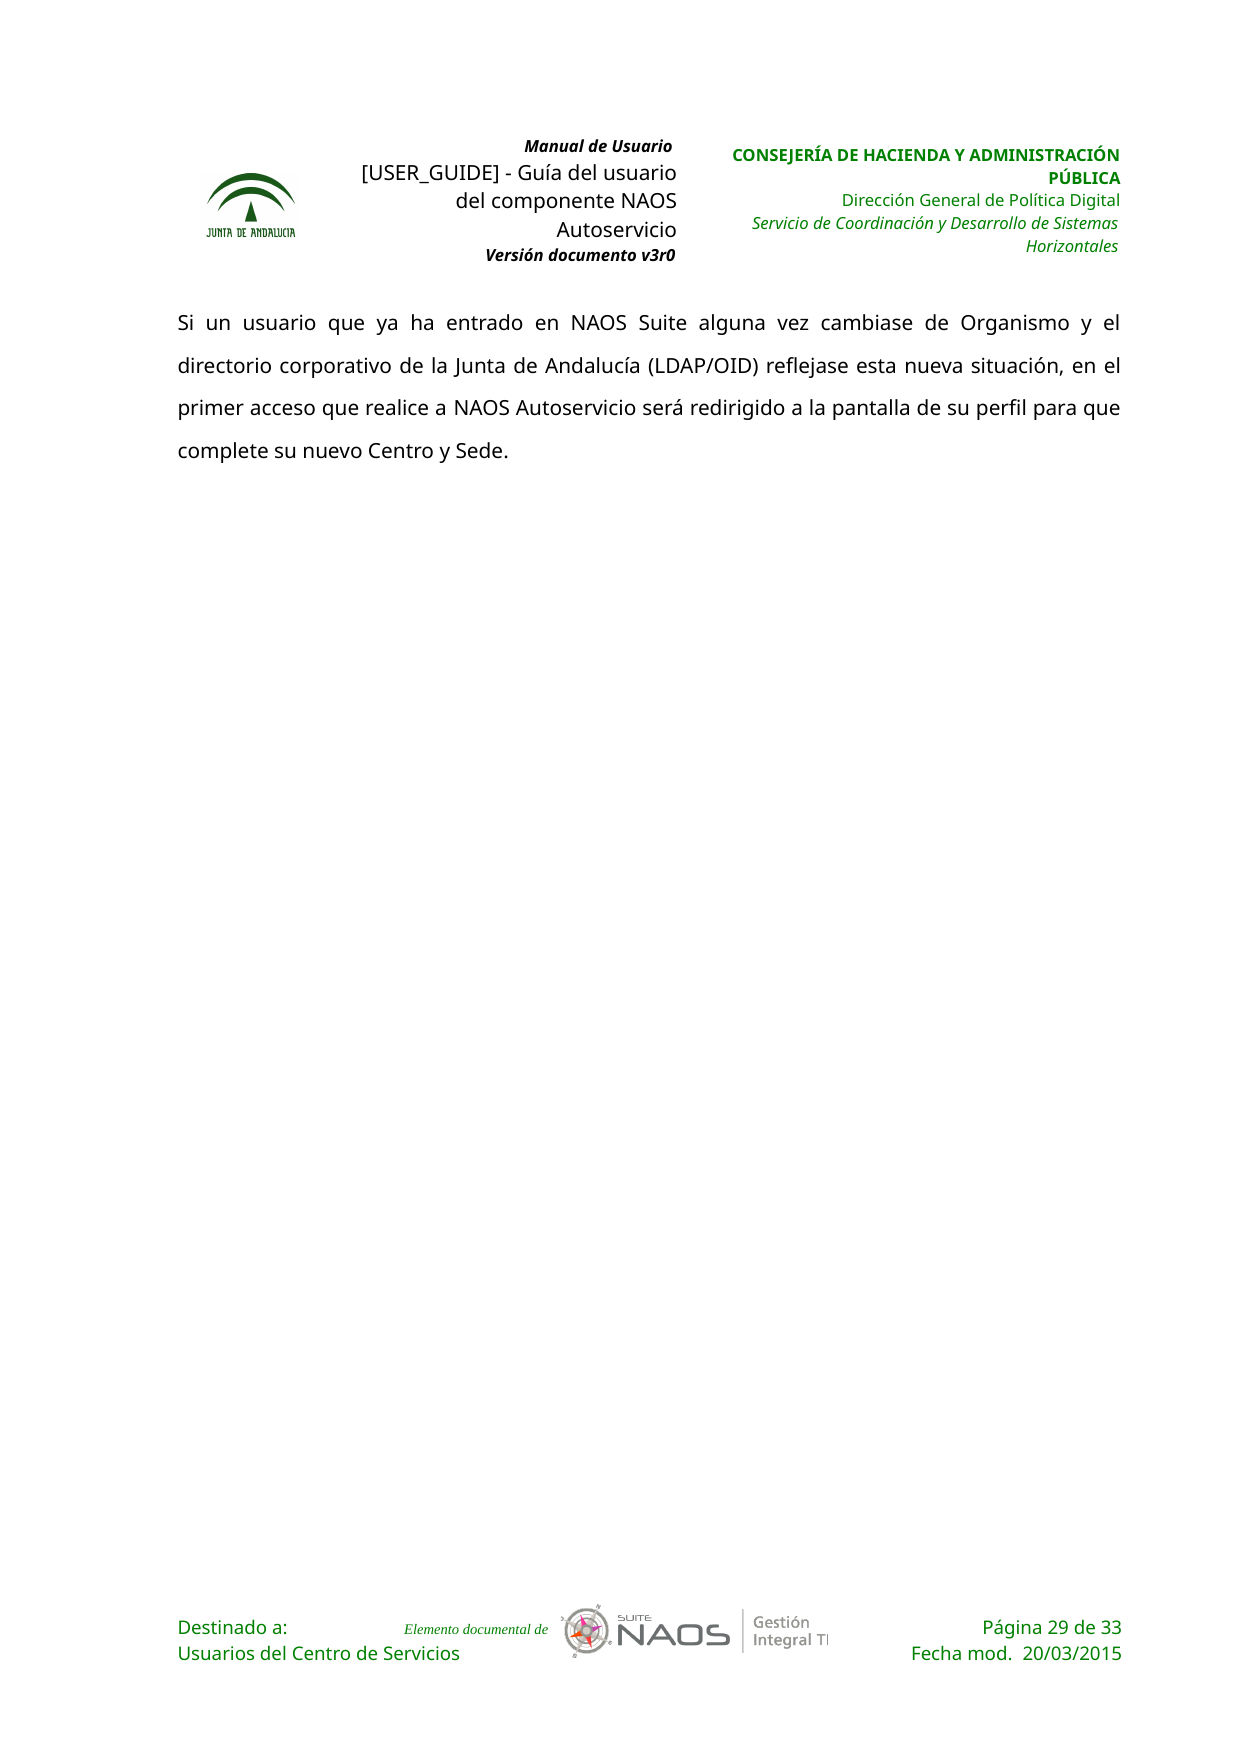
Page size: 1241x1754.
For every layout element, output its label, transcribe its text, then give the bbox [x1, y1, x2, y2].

text Si un usuario que ya ha entrado en NAOS Suite alguna vez cambiase de Organismo y el directorio corporativo de la Junta de Andalucía (LDAP/OID) reflejase esta nueva situación, en el primer acceso que realice a NAOS Autoservicio será redirigido a la pantalla de su perfil para que complete su nuevo Centro y Sede. [177, 308, 1122, 464]
picture [201, 173, 298, 241]
picture [560, 1604, 829, 1658]
